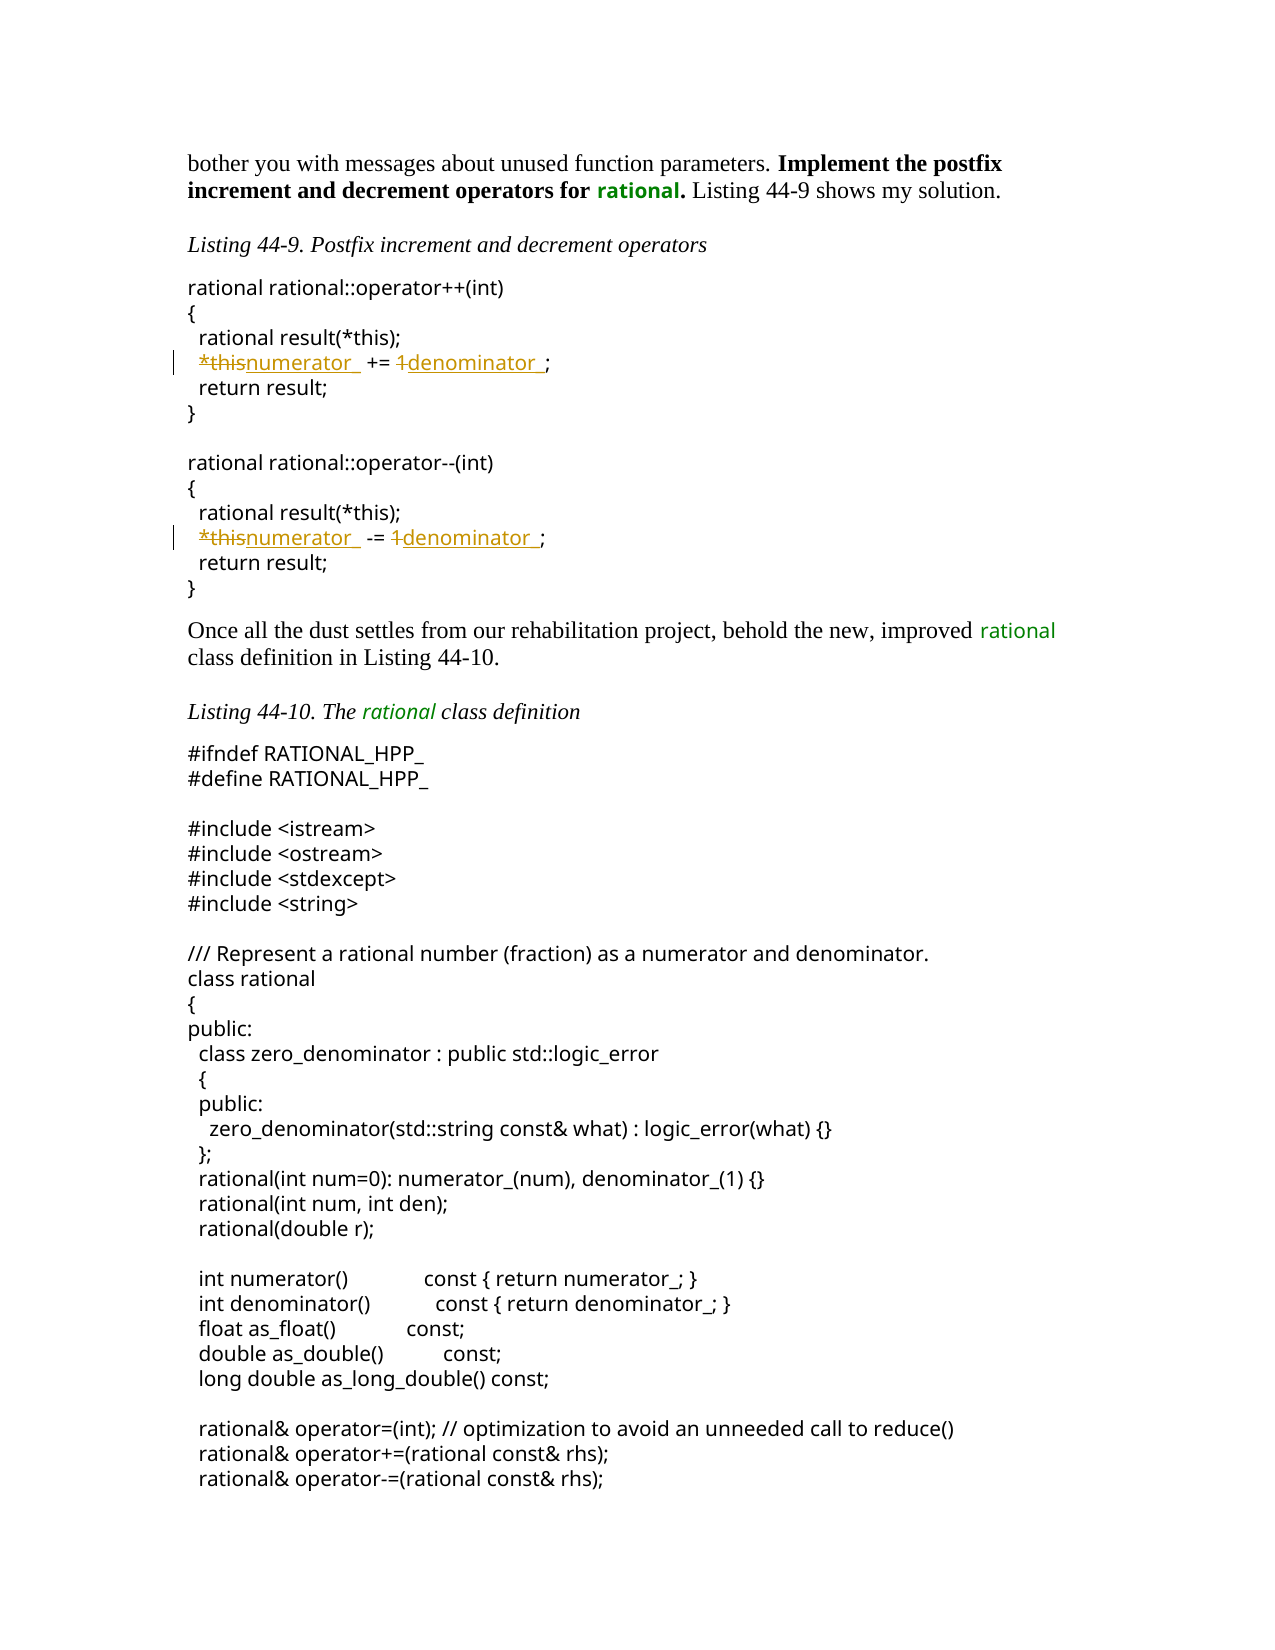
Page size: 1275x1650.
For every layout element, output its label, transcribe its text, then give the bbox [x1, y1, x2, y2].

text #include <istream> [187, 817, 1072, 842]
text { [187, 475, 1072, 500]
text numerator_ += denominator_; [187, 350, 1072, 375]
text { [187, 1067, 1072, 1092]
text { [187, 992, 1072, 1017]
text double as_double() const; [187, 1342, 1072, 1367]
text class rational [187, 967, 1072, 992]
text return result; [187, 375, 1072, 400]
text rational& operator+=(rational const& rhs); [187, 1442, 1072, 1467]
text rational result(*this); [187, 325, 1072, 350]
text { [187, 300, 1072, 325]
text rational(int num=0): numerator_(num), denominator_(1) {} [187, 1167, 1072, 1192]
text class zero_denominator : public std::logic_error [187, 1042, 1072, 1067]
text int numerator() const { return numerator_; } [187, 1267, 1072, 1292]
text zero_denominator(std::string const& what) : logic_error(what) {} [187, 1117, 1072, 1142]
text rational& operator-=(rational const& rhs); [187, 1467, 1072, 1492]
text rational(int num, int den); [187, 1192, 1072, 1217]
text #ifndef RATIONAL_HPP_ [187, 742, 1072, 767]
text #define RATIONAL_HPP_ [187, 767, 1072, 792]
text rational rational::operator++(int) [187, 275, 1072, 300]
text rational result(*this); [187, 500, 1072, 525]
text #include <string> [187, 892, 1072, 917]
text #include <ostream> [187, 842, 1072, 867]
text #include <stdexcept> [187, 867, 1072, 892]
text public: [187, 1092, 1072, 1117]
text } [187, 400, 1072, 425]
text rational rational::operator--(int) [187, 450, 1072, 475]
text } [187, 575, 1072, 600]
text Listing 44-9. Postfix increment and decrement operators [187, 229, 1087, 258]
text rational(double r); [187, 1217, 1072, 1242]
text /// Represent a rational number (fraction) as a numerator and denominator. [187, 942, 1072, 967]
text }; [187, 1142, 1072, 1167]
text long double as_long_double() const; [187, 1367, 1072, 1392]
text numerator_ -= denominator_; [187, 525, 1072, 550]
text Listing 44-10. The rational class definition [187, 696, 1087, 725]
text public: [187, 1017, 1072, 1042]
text rational& operator=(int); // optimization to avoid an unneeded call to reduce() [187, 1417, 1072, 1442]
text int denominator() const { return denominator_; } [187, 1292, 1072, 1317]
text bother you with messages about unused function parameters. Implement the postfix increment and decrement operators for rational. Listing 44-9 shows my solution. [187, 150, 1087, 204]
text return result; [187, 550, 1072, 575]
text Once all the dust settles from our rehabilitation project, behold the new, improved rational class definition in Listing 44-10. [187, 617, 1087, 671]
text float as_float() const; [187, 1317, 1072, 1342]
